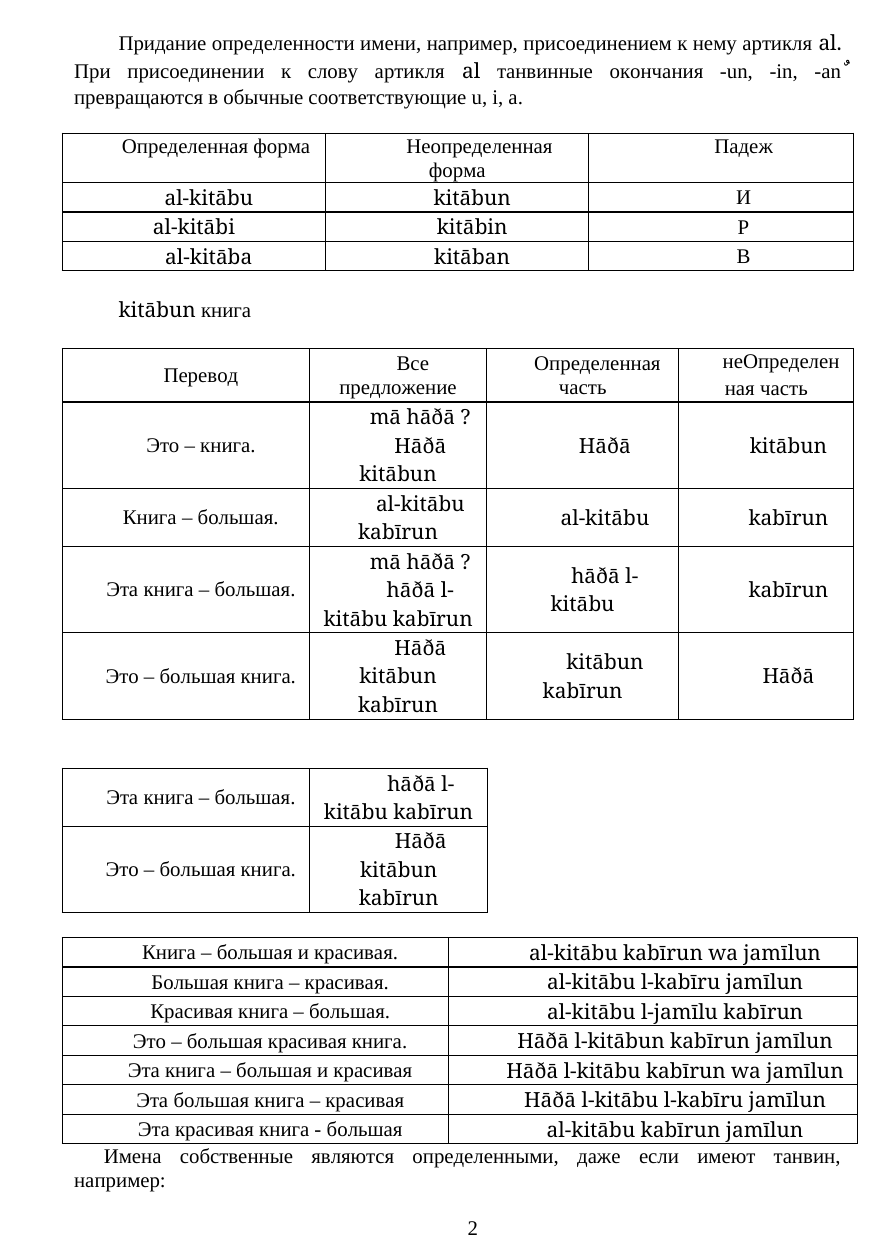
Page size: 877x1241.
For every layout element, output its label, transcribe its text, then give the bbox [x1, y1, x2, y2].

table_cell Hāðā l-kitābun kabīrun jamīlun [449, 1026, 857, 1055]
table_cell Эта книга – большая. [63, 547, 309, 632]
table_cell Книга – большая. [63, 489, 309, 546]
table_header Книга – большая и красивая. [63, 938, 448, 966]
text kitābun книга [74, 295, 842, 324]
table_cell Hāðā [487, 403, 678, 488]
table_cell Hāðā l-kitābu kabīrun wa jamīlun [449, 1056, 857, 1084]
table_cell kabīrun [679, 547, 853, 632]
table_cell Это – большая красивая книга. [63, 1026, 448, 1055]
table_cell Hāðā [679, 633, 853, 718]
table_cell kitāban [326, 242, 588, 270]
table_cell Эта большая книга – красивая [63, 1085, 448, 1114]
table_cell Это – большая книга. [63, 827, 309, 912]
table_header Перевод [63, 349, 309, 401]
table_cell al-kitāba [63, 242, 325, 270]
table_cell mā hāðā ? hāðā l-kitābu kabīrun [310, 547, 486, 632]
table_cell hāðā l-kitābu [487, 547, 678, 632]
table_cell al-kitābu [487, 489, 678, 546]
text Имена собственные являются определенными, даже если имеют танвин, например: [74, 1144, 842, 1192]
table_cell kitābun [326, 183, 588, 211]
table_cell И [589, 183, 853, 211]
table_cell Эта красивая книга - большая [63, 1115, 448, 1143]
table_cell al-kitābu [63, 183, 325, 211]
table_cell Hāðā l-kitābu l-kabīru jamīlun [449, 1085, 857, 1114]
table_cell kitābun [679, 403, 853, 488]
table_header Определенная форма [63, 134, 325, 182]
table_cell Р [589, 213, 853, 241]
table_header Определенная часть [487, 349, 678, 401]
table_cell Это – большая книга. [63, 633, 309, 718]
table_cell Большая книга – красивая. [63, 968, 448, 996]
table_header hāðā l-kitābu kabīrun [310, 769, 487, 826]
table_cell Красивая книга – большая. [63, 997, 448, 1025]
table_header Все предложение [310, 349, 486, 401]
table_header Неопределенная форма [326, 134, 588, 182]
table_cell al-kitābi [63, 213, 325, 241]
table_cell Это – книга. [63, 403, 309, 488]
table_cell В [589, 242, 853, 270]
table_cell kitābin [326, 213, 588, 241]
table_header неОпределенная часть [679, 349, 853, 401]
table_cell kabīrun [679, 489, 853, 546]
text Придание определенности имени, например, присоединением к нему артикля al. При присоединении к слову артикля al танвинные окончания -un, -in, -anٌ превращаются в обычные соответствующие u, i, a. [74, 28, 842, 109]
table_header Падеж [589, 134, 853, 182]
table_cell al-kitābu kabīrun [310, 489, 486, 546]
table_cell al-kitābu l-jamīlu kabīrun [449, 997, 857, 1025]
table_cell al-kitābu kabīrun jamīlun [449, 1115, 857, 1143]
table_cell Эта книга – большая и красивая [63, 1056, 448, 1084]
table_cell Hāðā kitābun kabīrun [310, 633, 486, 718]
table_cell al-kitābu l-kabīru jamīlun [449, 968, 857, 996]
table_cell mā hāðā ? Hāðā kitābun [310, 403, 486, 488]
table_header Эта книга – большая. [63, 769, 309, 826]
table_cell kitābun kabīrun [487, 633, 678, 718]
table_header al-kitābu kabīrun wa jamīlun [449, 938, 857, 966]
table_cell Hāðā kitābun kabīrun [310, 827, 487, 912]
